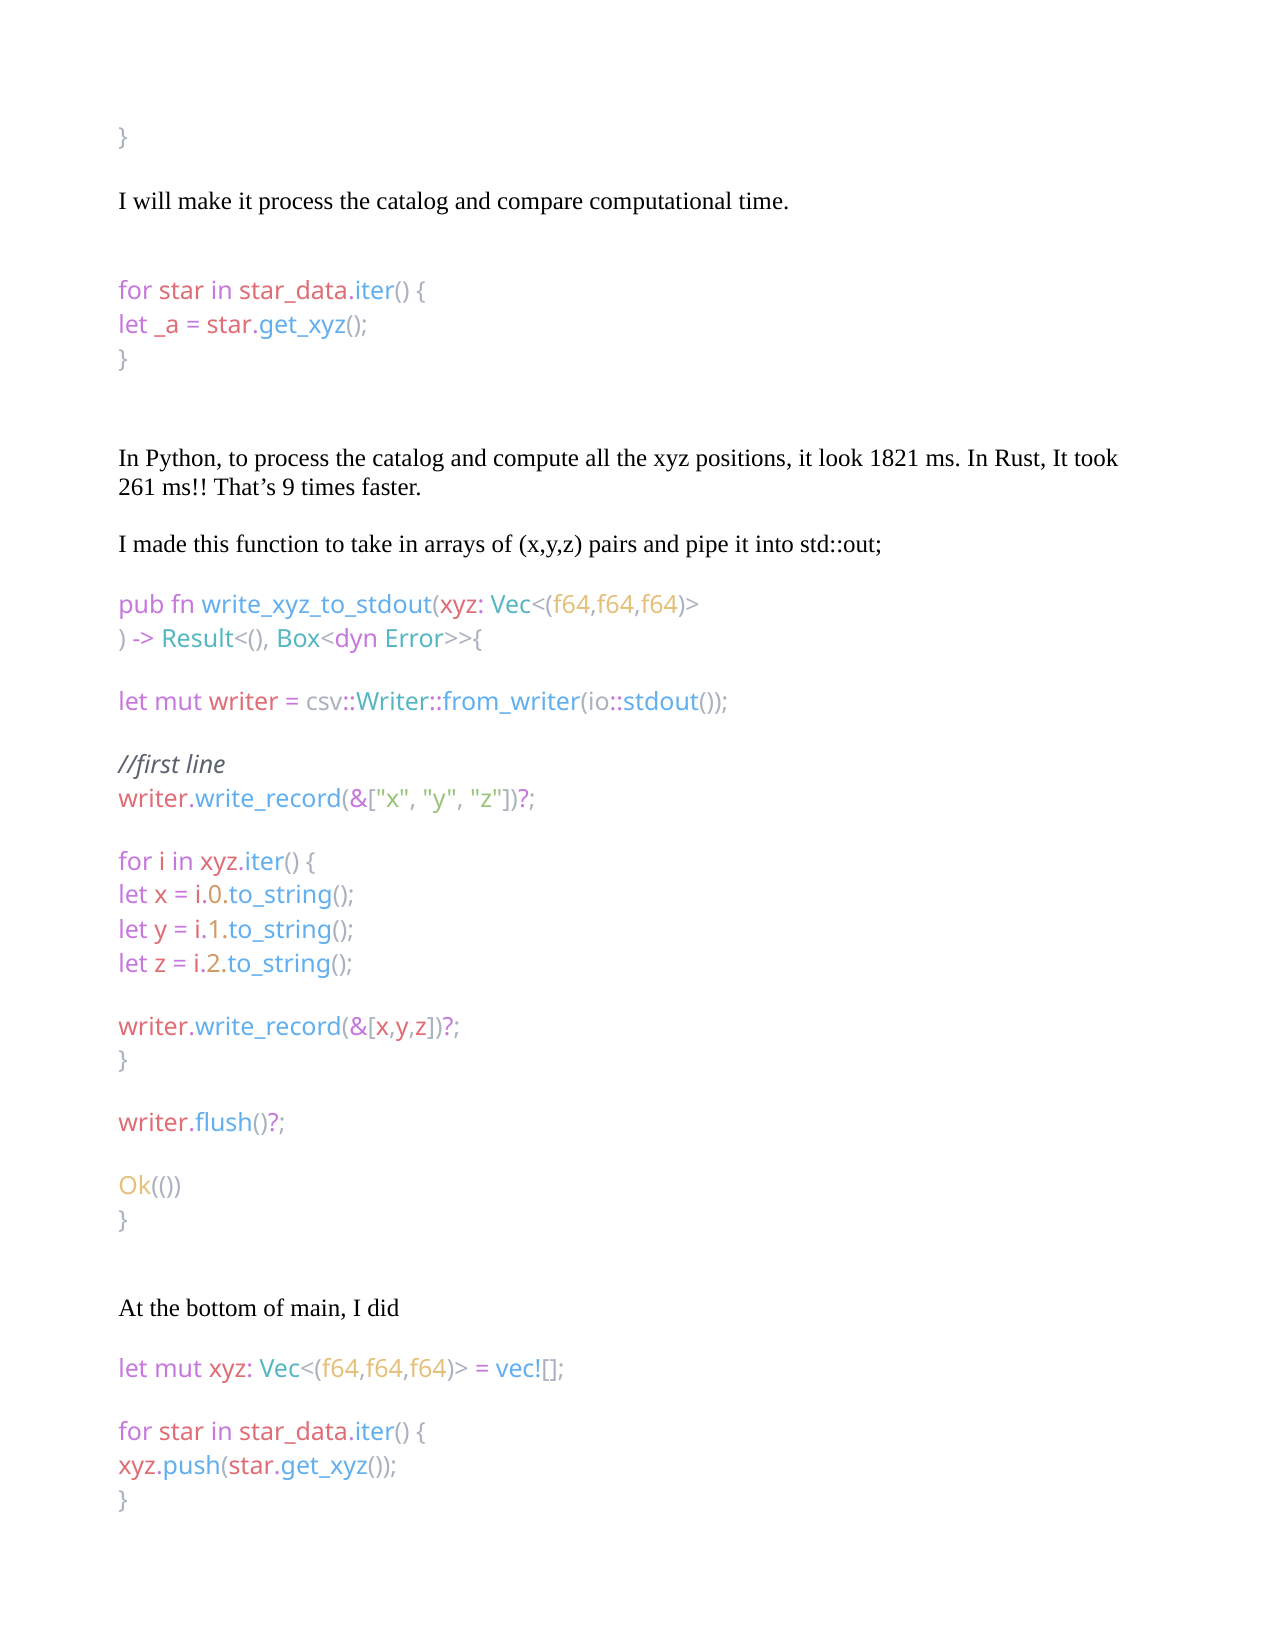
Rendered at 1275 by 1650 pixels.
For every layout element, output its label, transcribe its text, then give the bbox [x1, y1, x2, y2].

text let mut writer = csv::Writer::from_writer(io::stdout()); [118, 683, 1157, 717]
text for star in star_data.iter() { [118, 1414, 1157, 1448]
text } [118, 341, 1157, 375]
text } [118, 1482, 1157, 1516]
text } [118, 118, 1157, 152]
text In Python, to process the catalog and compute all the xyz positions, it look 1821 ms. In Rust, It took 261 ms!! That’s 9 times faster. [118, 443, 1157, 500]
text for star in star_data.iter() { [118, 272, 1157, 307]
text xyz.push(star.get_xyz()); [118, 1448, 1157, 1482]
text writer.flush()?; [118, 1105, 1157, 1139]
text writer.write_record(&["x", "y", "z"])?; [118, 780, 1157, 814]
text At the bottom of main, I did [118, 1293, 1157, 1322]
text let mut xyz: Vec<(f64,f64,f64)> = vec![]; [118, 1351, 1157, 1385]
text I will make it process the catalog and compare computational time. [118, 186, 1157, 215]
text } [118, 1202, 1157, 1236]
text let _a = star.get_xyz(); [118, 307, 1157, 341]
text ) -> Result<(), Box<dyn Error>>{ [118, 621, 1157, 655]
text I made this function to take in arrays of (x,y,z) pairs and pipe it into std::out; [118, 529, 1157, 558]
text let y = i.1.to_string(); [118, 911, 1157, 945]
text Ok(()) [118, 1168, 1157, 1202]
text } [118, 1042, 1157, 1076]
text pub fn write_xyz_to_stdout(xyz: Vec<(f64,f64,f64)> [118, 587, 1157, 621]
text for i in xyz.iter() { [118, 843, 1157, 877]
text let x = i.0.to_string(); [118, 877, 1157, 911]
text writer.write_record(&[x,y,z])?; [118, 1008, 1157, 1042]
text let z = i.2.to_string(); [118, 945, 1157, 979]
text //first line [118, 746, 1157, 780]
